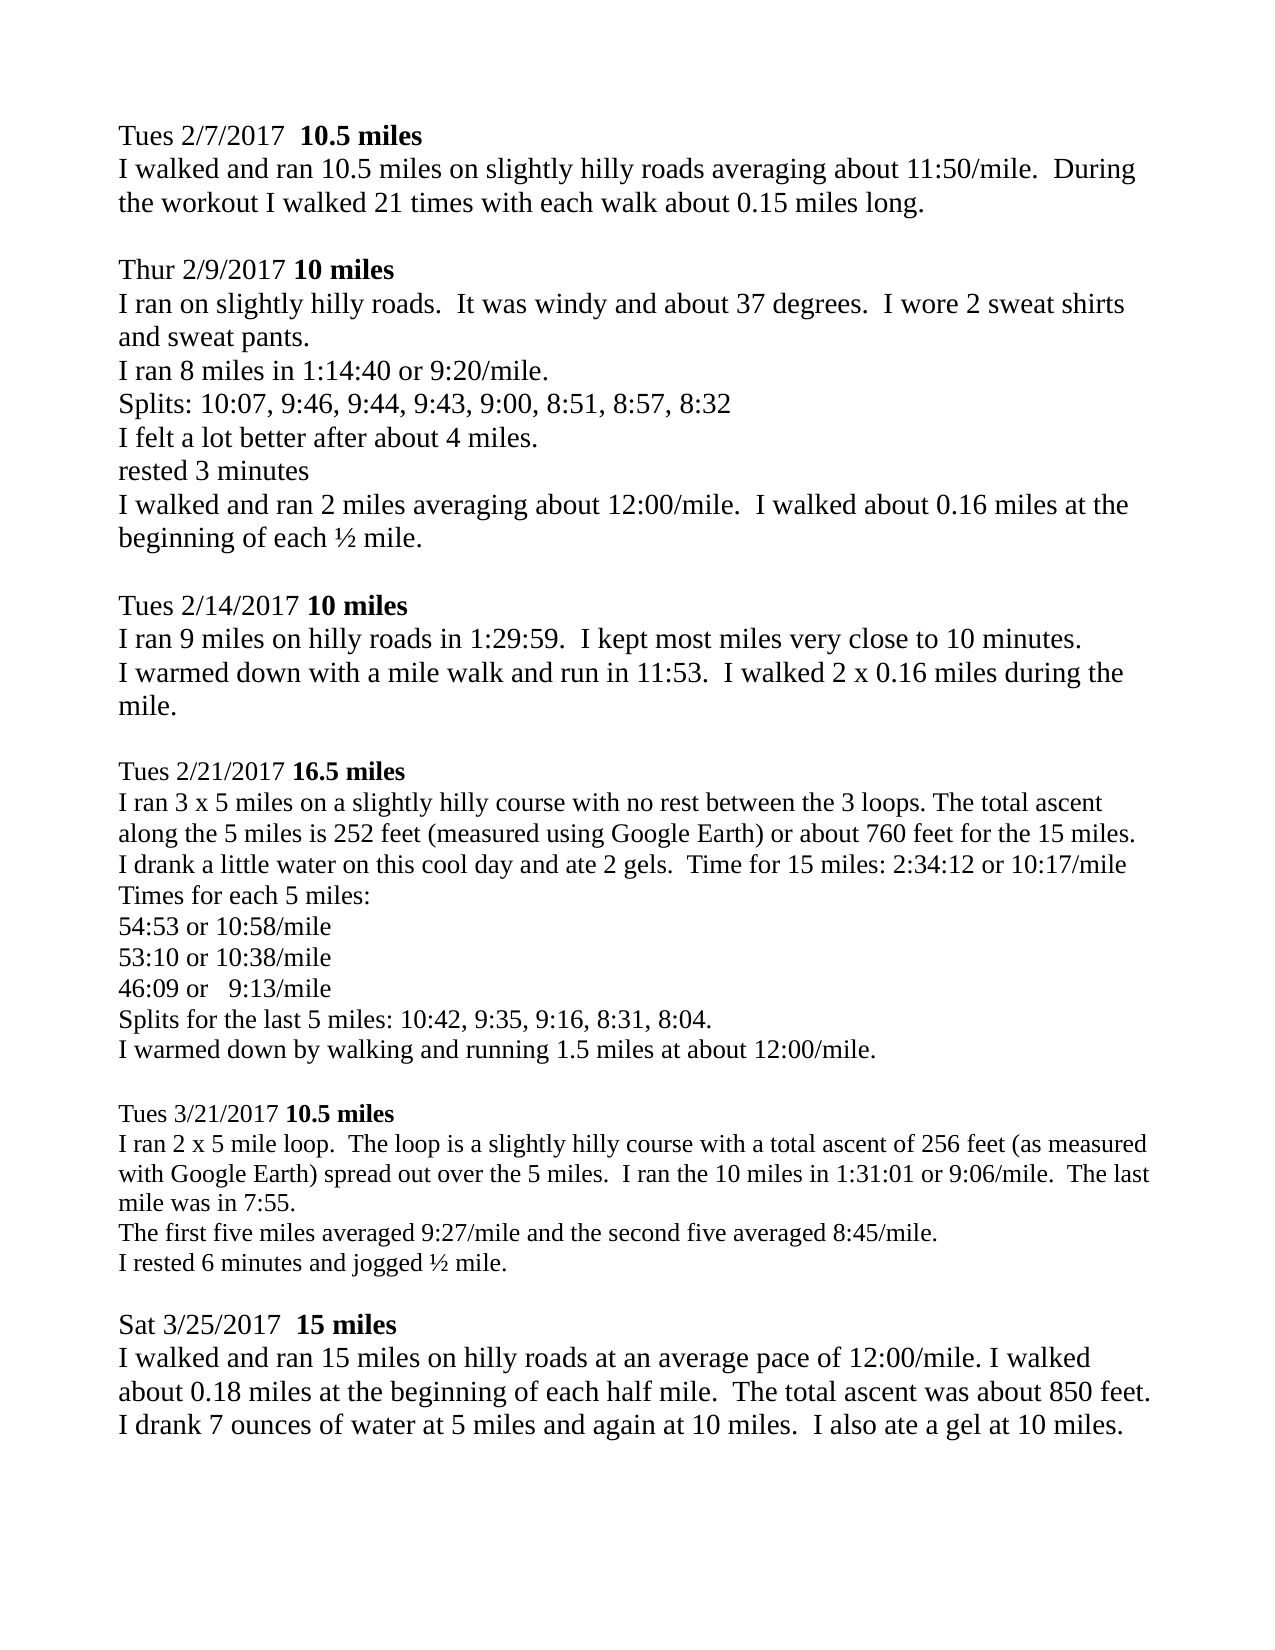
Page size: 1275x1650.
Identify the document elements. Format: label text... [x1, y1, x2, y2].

text The first five miles averaged 9:27/mile and the second five averaged 8:45/mile. [118, 1217, 1157, 1247]
text I rested 6 minutes and jogged ½ mile. [118, 1247, 1157, 1277]
text 54:53 or 10:58/mile [118, 910, 1157, 941]
text Tues 2/7/2017 10.5 miles [118, 118, 1157, 152]
text Splits: 10:07, 9:46, 9:44, 9:43, 9:00, 8:51, 8:57, 8:32 [118, 386, 1157, 420]
text Tues 3/21/2017 10.5 miles [118, 1098, 1157, 1128]
text I ran 3 x 5 miles on a slightly hilly course with no rest between the 3 loops. The total ascent along the 5 miles is 252 feet (measured using Google Earth) or about 760 feet for the 15 miles. I drank a little water on this cool day and ate 2 gels. Time for 15 miles: 2:34:12 or 10:17/mile [118, 786, 1157, 879]
text I ran 9 miles on hilly roads in 1:29:59. I kept most miles very close to 10 minutes. [118, 621, 1157, 655]
text Tues 2/14/2017 10 miles [118, 588, 1157, 621]
text I walked and ran 15 miles on hilly roads at an average pace of 12:00/mile. I walked about 0.18 miles at the beginning of each half mile. The total ascent was about 850 feet. I drank 7 ounces of water at 5 miles and again at 10 miles. I also ate a gel at 10 miles. [118, 1340, 1157, 1441]
text Splits for the last 5 miles: 10:42, 9:35, 9:16, 8:31, 8:04. [118, 1003, 1157, 1034]
text I warmed down with a mile walk and run in 11:53. I walked 2 x 0.16 miles during the mile. [118, 655, 1157, 722]
text I ran on slightly hilly roads. It was windy and about 37 degrees. I wore 2 sweat shirts and sweat pants. [118, 286, 1157, 353]
text Tues 2/21/2017 16.5 miles [118, 755, 1157, 786]
text I ran 2 x 5 mile loop. The loop is a slightly hilly course with a total ascent of 256 feet (as measured with Google Earth) spread out over the 5 miles. I ran the 10 miles in 1:31:01 or 9:06/mile. The last mile was in 7:55. [118, 1128, 1157, 1217]
text I walked and ran 2 miles averaging about 12:00/mile. I walked about 0.16 miles at the beginning of each ½ mile. [118, 487, 1157, 554]
text 53:10 or 10:38/mile [118, 941, 1157, 972]
text Sat 3/25/2017 15 miles [118, 1307, 1157, 1340]
text rested 3 minutes [118, 453, 1157, 487]
text I ran 8 miles in 1:14:40 or 9:20/mile. [118, 353, 1157, 386]
text I walked and ran 10.5 miles on slightly hilly roads averaging about 11:50/mile. During the workout I walked 21 times with each walk about 0.15 miles long. [118, 152, 1157, 219]
text 46:09 or 9:13/mile [118, 972, 1157, 1003]
text I warmed down by walking and running 1.5 miles at about 12:00/mile. [118, 1034, 1157, 1065]
text Times for each 5 miles: [118, 879, 1157, 910]
text Thur 2/9/2017 10 miles [118, 252, 1157, 286]
text I felt a lot better after about 4 miles. [118, 420, 1157, 453]
